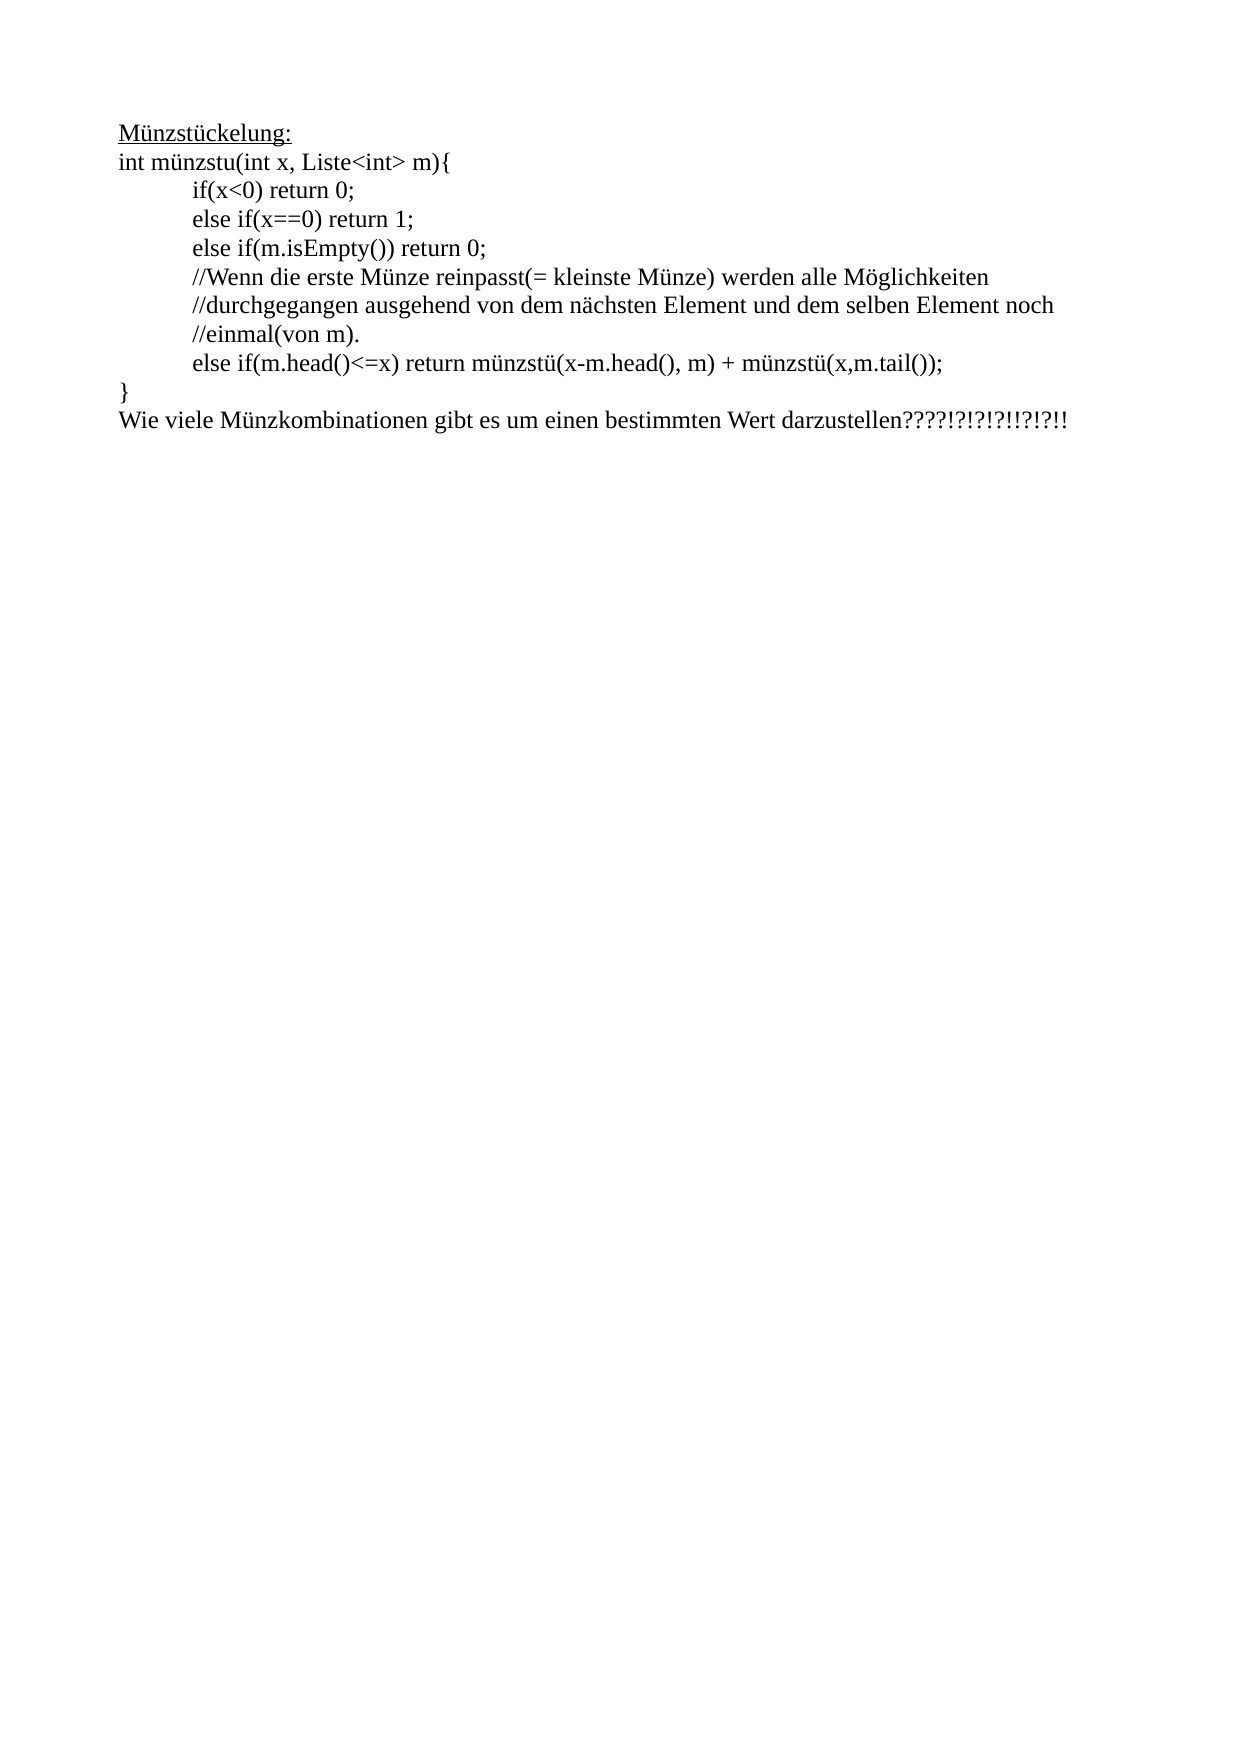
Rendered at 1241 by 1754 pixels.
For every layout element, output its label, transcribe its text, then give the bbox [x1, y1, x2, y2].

text else if(m.head()<=x) return münzstü(x-m.head(), m) + münzstü(x,m.tail()); [118, 348, 1122, 377]
text int münzstu(int x, Liste<int> m){ [118, 147, 1122, 176]
text Münzstückelung: [118, 118, 1122, 147]
text //Wenn die erste Münze reinpasst(= kleinste Münze) werden alle Möglichkeiten //durchgegangen ausgehend von dem nächsten Element und dem selben Element noch //einmal(von m). [118, 262, 1122, 348]
text else if(x==0) return 1; [118, 204, 1122, 233]
text if(x<0) return 0; [118, 176, 1122, 204]
text else if(m.isEmpty()) return 0; [118, 233, 1122, 262]
text } [118, 377, 1122, 406]
text Wie viele Münzkombinationen gibt es um einen bestimmten Wert darzustellen????!?!?!?!!?!?!! [118, 406, 1122, 434]
